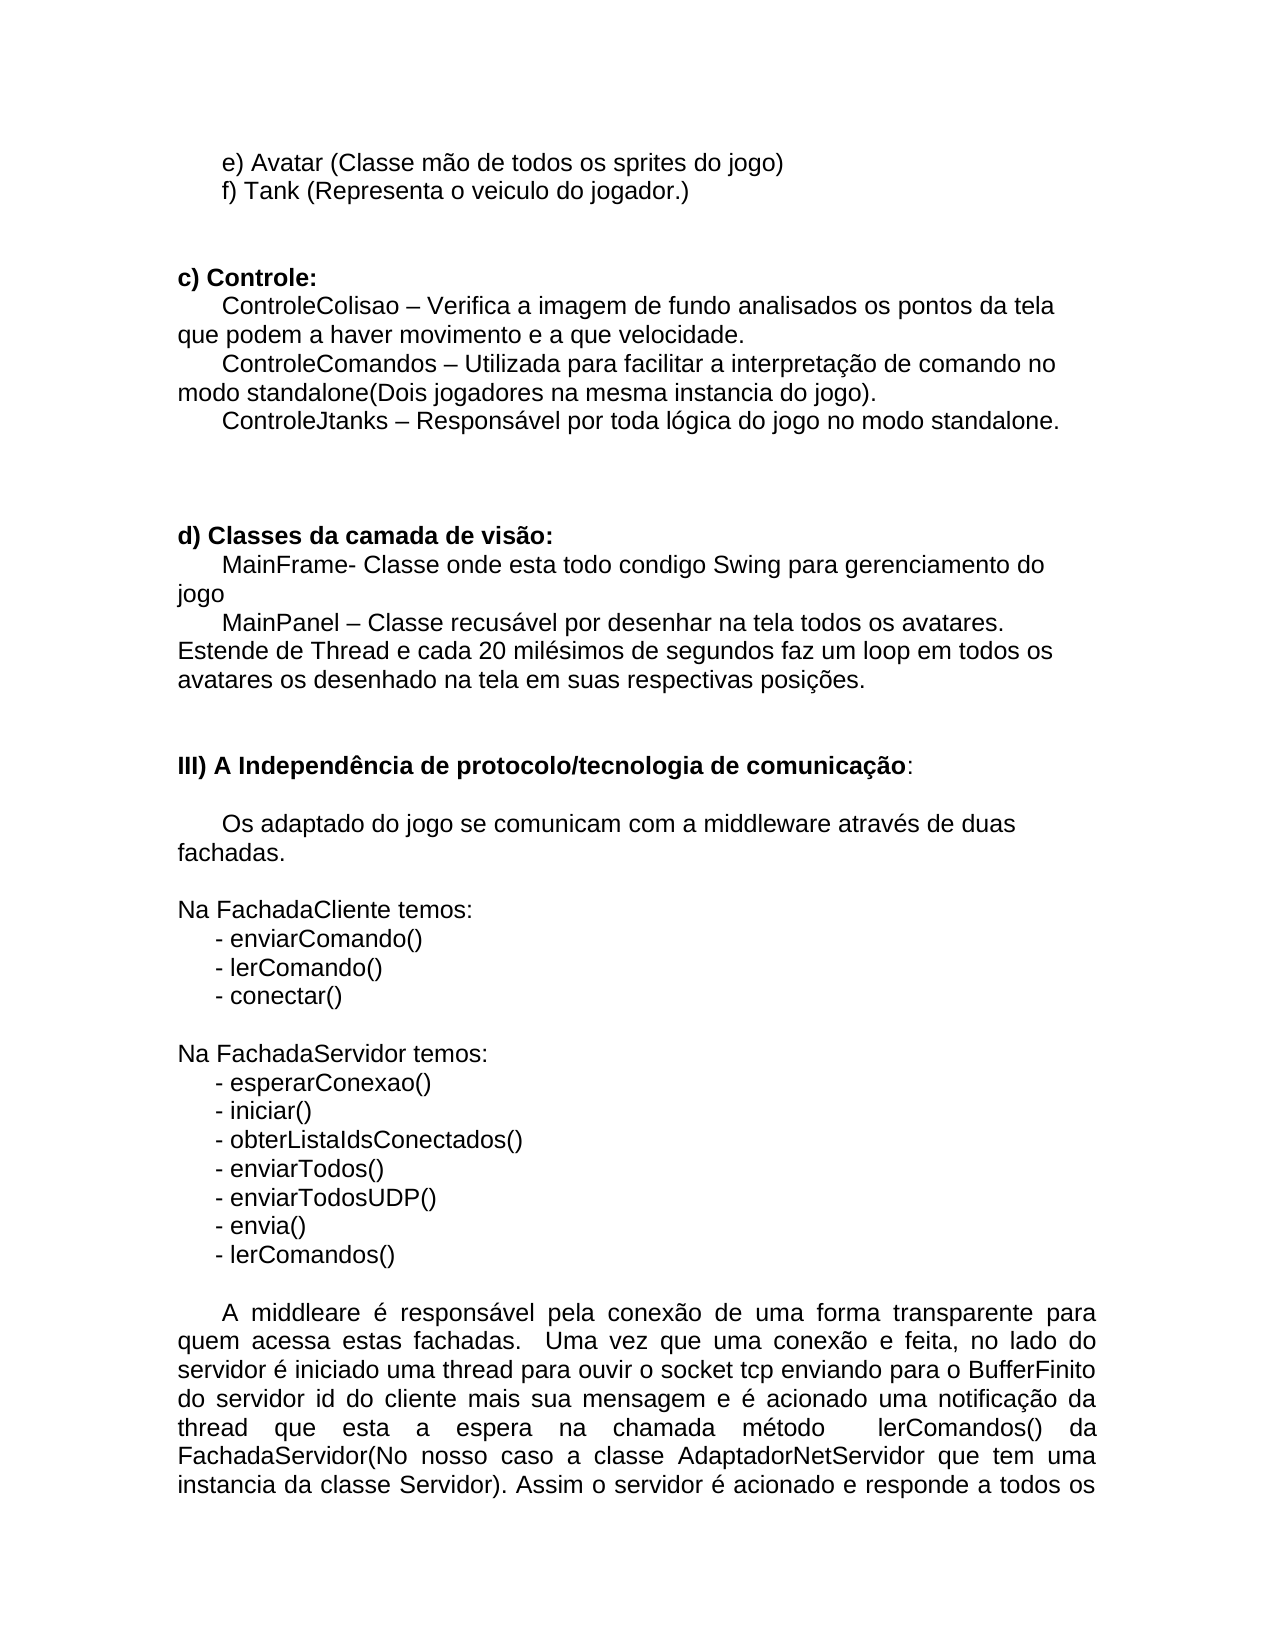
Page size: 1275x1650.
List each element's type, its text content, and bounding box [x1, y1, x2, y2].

text A middleare é responsável pela conexão de uma forma transparente para quem acessa estas fachadas. Uma vez que uma conexão e feita, no lado do servidor é iniciado uma thread para ouvir o socket tcp enviando para o BufferFinito do servidor id do cliente mais sua mensagem e é acionado uma notificação da thread que esta a espera na chamada método lerComandos() da FachadaServidor(No nosso caso a classe AdaptadorNetServidor que tem uma instancia da classe Servidor). Assim o servidor é acionado e responde a todos os [177, 1298, 1098, 1499]
text - conectar() [177, 981, 1098, 1010]
text c) Controle: [177, 263, 1098, 291]
text f) Tank (Representa o veiculo do jogador.) [177, 176, 1098, 205]
text d) Classes da camada de visão: [177, 521, 1098, 550]
text ControleComandos – Utilizada para facilitar a interpretação de comando no modo standalone(Dois jogadores na mesma instancia do jogo). [177, 349, 1098, 406]
text ControleColisao – Verifica a imagem de fundo analisados os pontos da tela que podem a haver movimento e a que velocidade. [177, 291, 1098, 349]
text - envia() [177, 1211, 1098, 1240]
text ControleJtanks – Responsável por toda lógica do jogo no modo standalone. [177, 406, 1098, 435]
text Na FachadaServidor temos: [177, 1039, 1098, 1068]
text Na FachadaCliente temos: [177, 895, 1098, 924]
text - enviarTodos() [177, 1154, 1098, 1183]
text - lerComandos() [177, 1240, 1098, 1269]
text - lerComando() [177, 953, 1098, 981]
text MainPanel – Classe recusável por desenhar na tela todos os avatares. Estende de Thread e cada 20 milésimos de segundos faz um loop em todos os avatares os desenhado na tela em suas respectivas posições. [177, 608, 1098, 694]
text - iniciar() [177, 1096, 1098, 1125]
text - enviarTodosUDP() [177, 1183, 1098, 1211]
text MainFrame- Classe onde esta todo condigo Swing para gerenciamento do jogo [177, 550, 1098, 608]
text - esperarConexao() [177, 1068, 1098, 1096]
text e) Avatar (Classe mão de todos os sprites do jogo) [177, 148, 1098, 176]
text - enviarComando() [177, 924, 1098, 953]
text Os adaptado do jogo se comunicam com a middleware através de duas fachadas. [177, 809, 1098, 866]
text III) A Independência de protocolo/tecnologia de comunicação: [177, 751, 1098, 780]
text - obterListaIdsConectados() [177, 1125, 1098, 1154]
